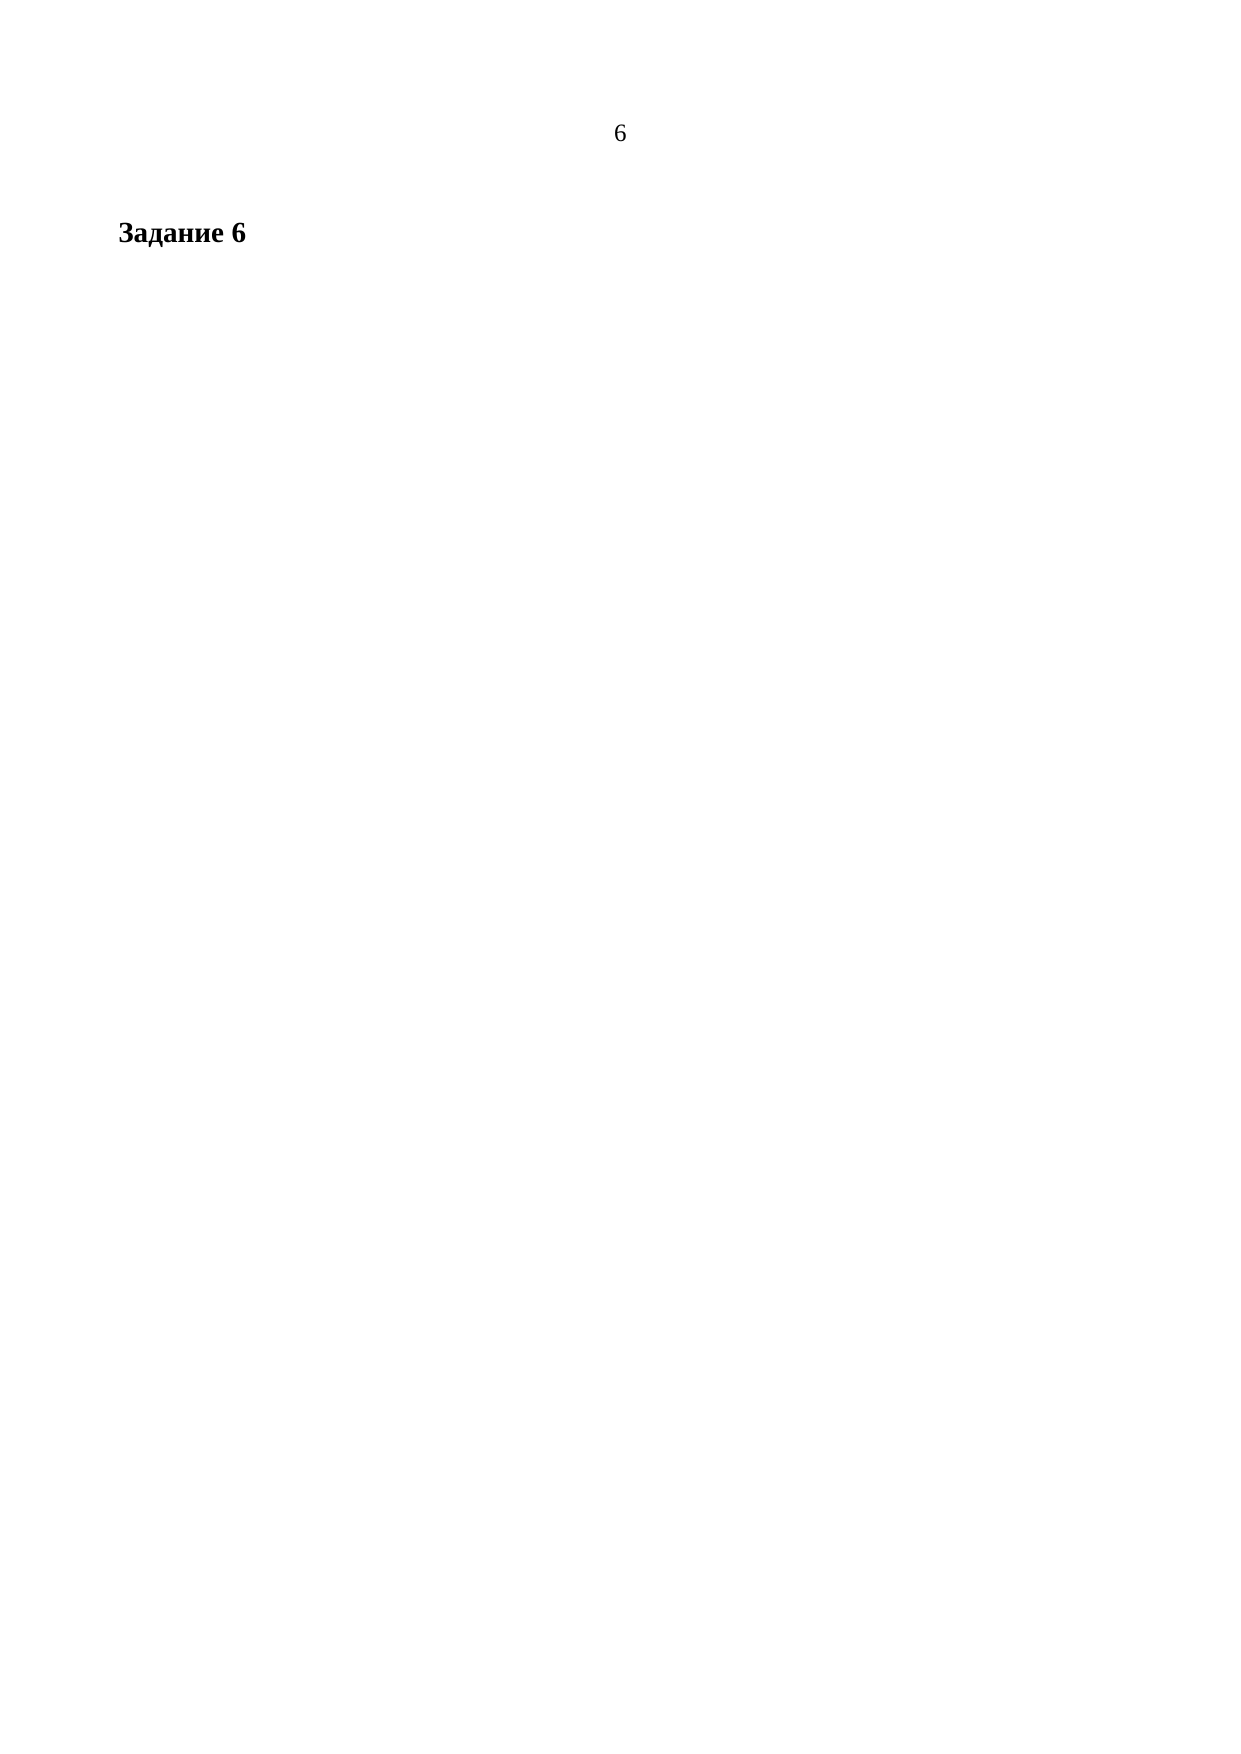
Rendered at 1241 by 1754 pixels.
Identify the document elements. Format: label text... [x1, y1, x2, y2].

subtitle Задание 6 [118, 215, 1122, 248]
